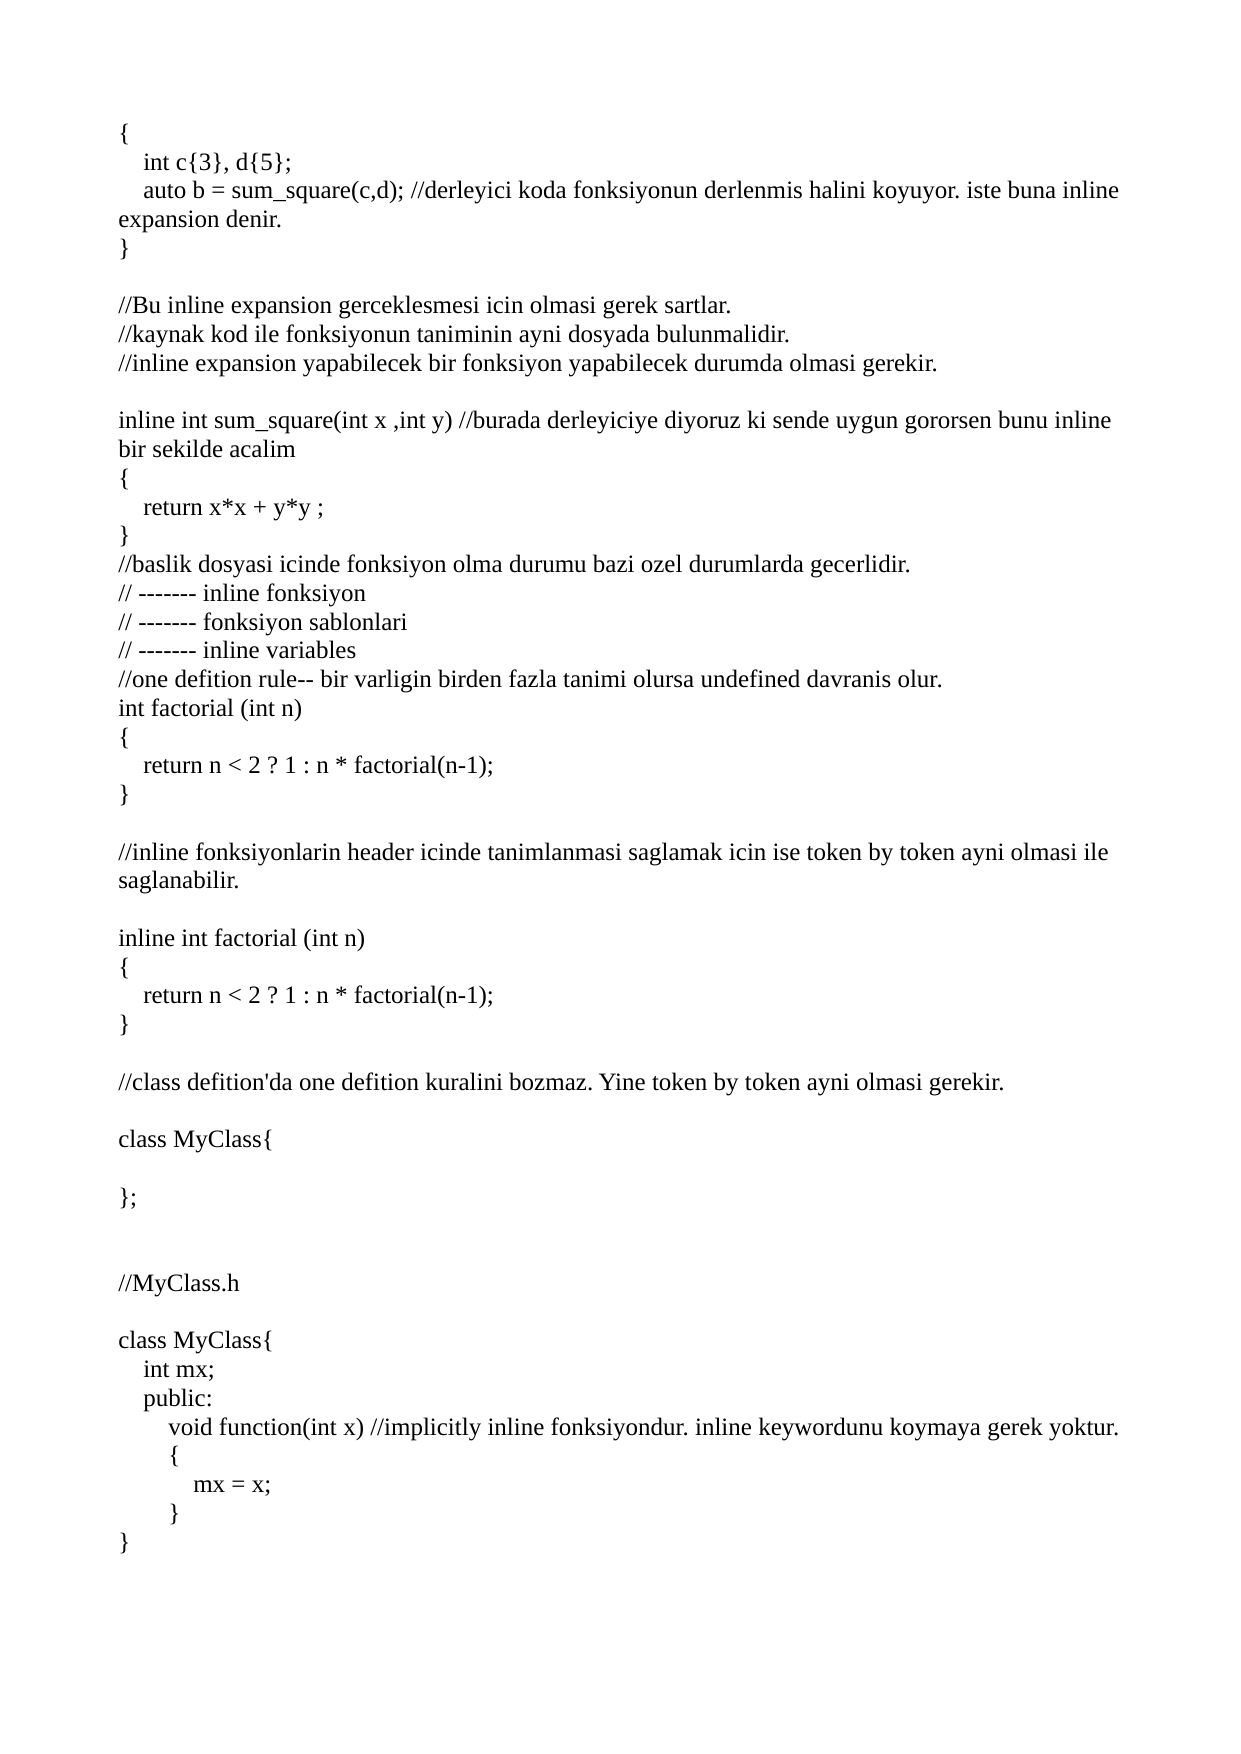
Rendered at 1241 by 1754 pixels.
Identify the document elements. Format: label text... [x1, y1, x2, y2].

text { [118, 722, 1122, 751]
text //class defition'da one defition kuralini bozmaz. Yine token by token ayni olmasi gerekir. [118, 1067, 1122, 1096]
text { [118, 463, 1122, 492]
text return n < 2 ? 1 : n * factorial(n-1); [118, 981, 1122, 1009]
text int c{3}, d{5}; [118, 147, 1122, 176]
text { [118, 118, 1122, 147]
text //Bu inline expansion gerceklesmesi icin olmasi gerek sartlar. [118, 291, 1122, 319]
text // ------- fonksiyon sablonlari [118, 607, 1122, 636]
text { [118, 1441, 1122, 1469]
text //kaynak kod ile fonksiyonun taniminin ayni dosyada bulunmalidir. [118, 319, 1122, 348]
text // ------- inline fonksiyon [118, 578, 1122, 607]
text auto b = sum_square(c,d); //derleyici koda fonksiyonun derlenmis halini koyuyor. iste buna inline expansion denir. [118, 176, 1122, 233]
text mx = x; [118, 1469, 1122, 1498]
text inline int factorial (int n) [118, 923, 1122, 952]
text } [118, 521, 1122, 549]
text { [118, 952, 1122, 981]
text int mx; [118, 1354, 1122, 1383]
text //inline fonksiyonlarin header icinde tanimlanmasi saglamak icin ise token by token ayni olmasi ile saglanabilir. [118, 837, 1122, 894]
text } [118, 1527, 1122, 1556]
text //one defition rule-- bir varligin birden fazla tanimi olursa undefined davranis olur. [118, 664, 1122, 693]
text } [118, 779, 1122, 808]
text //baslik dosyasi icinde fonksiyon olma durumu bazi ozel durumlarda gecerlidir. [118, 549, 1122, 578]
text // ------- inline variables [118, 636, 1122, 664]
text int factorial (int n) [118, 693, 1122, 722]
text inline int sum_square(int x ,int y) //burada derleyiciye diyoruz ki sende uygun gororsen bunu inline bir sekilde acalim [118, 406, 1122, 463]
text return x*x + y*y ; [118, 492, 1122, 521]
text } [118, 233, 1122, 262]
text public: [118, 1383, 1122, 1412]
text class MyClass{ [118, 1124, 1122, 1153]
text class MyClass{ [118, 1326, 1122, 1354]
text //MyClass.h [118, 1268, 1122, 1297]
text //inline expansion yapabilecek bir fonksiyon yapabilecek durumda olmasi gerekir. [118, 348, 1122, 377]
text void function(int x) //implicitly inline fonksiyondur. inline keywordunu koymaya gerek yoktur. [118, 1412, 1122, 1441]
text } [118, 1009, 1122, 1038]
text return n < 2 ? 1 : n * factorial(n-1); [118, 751, 1122, 779]
text } [118, 1498, 1122, 1527]
text }; [118, 1182, 1122, 1211]
